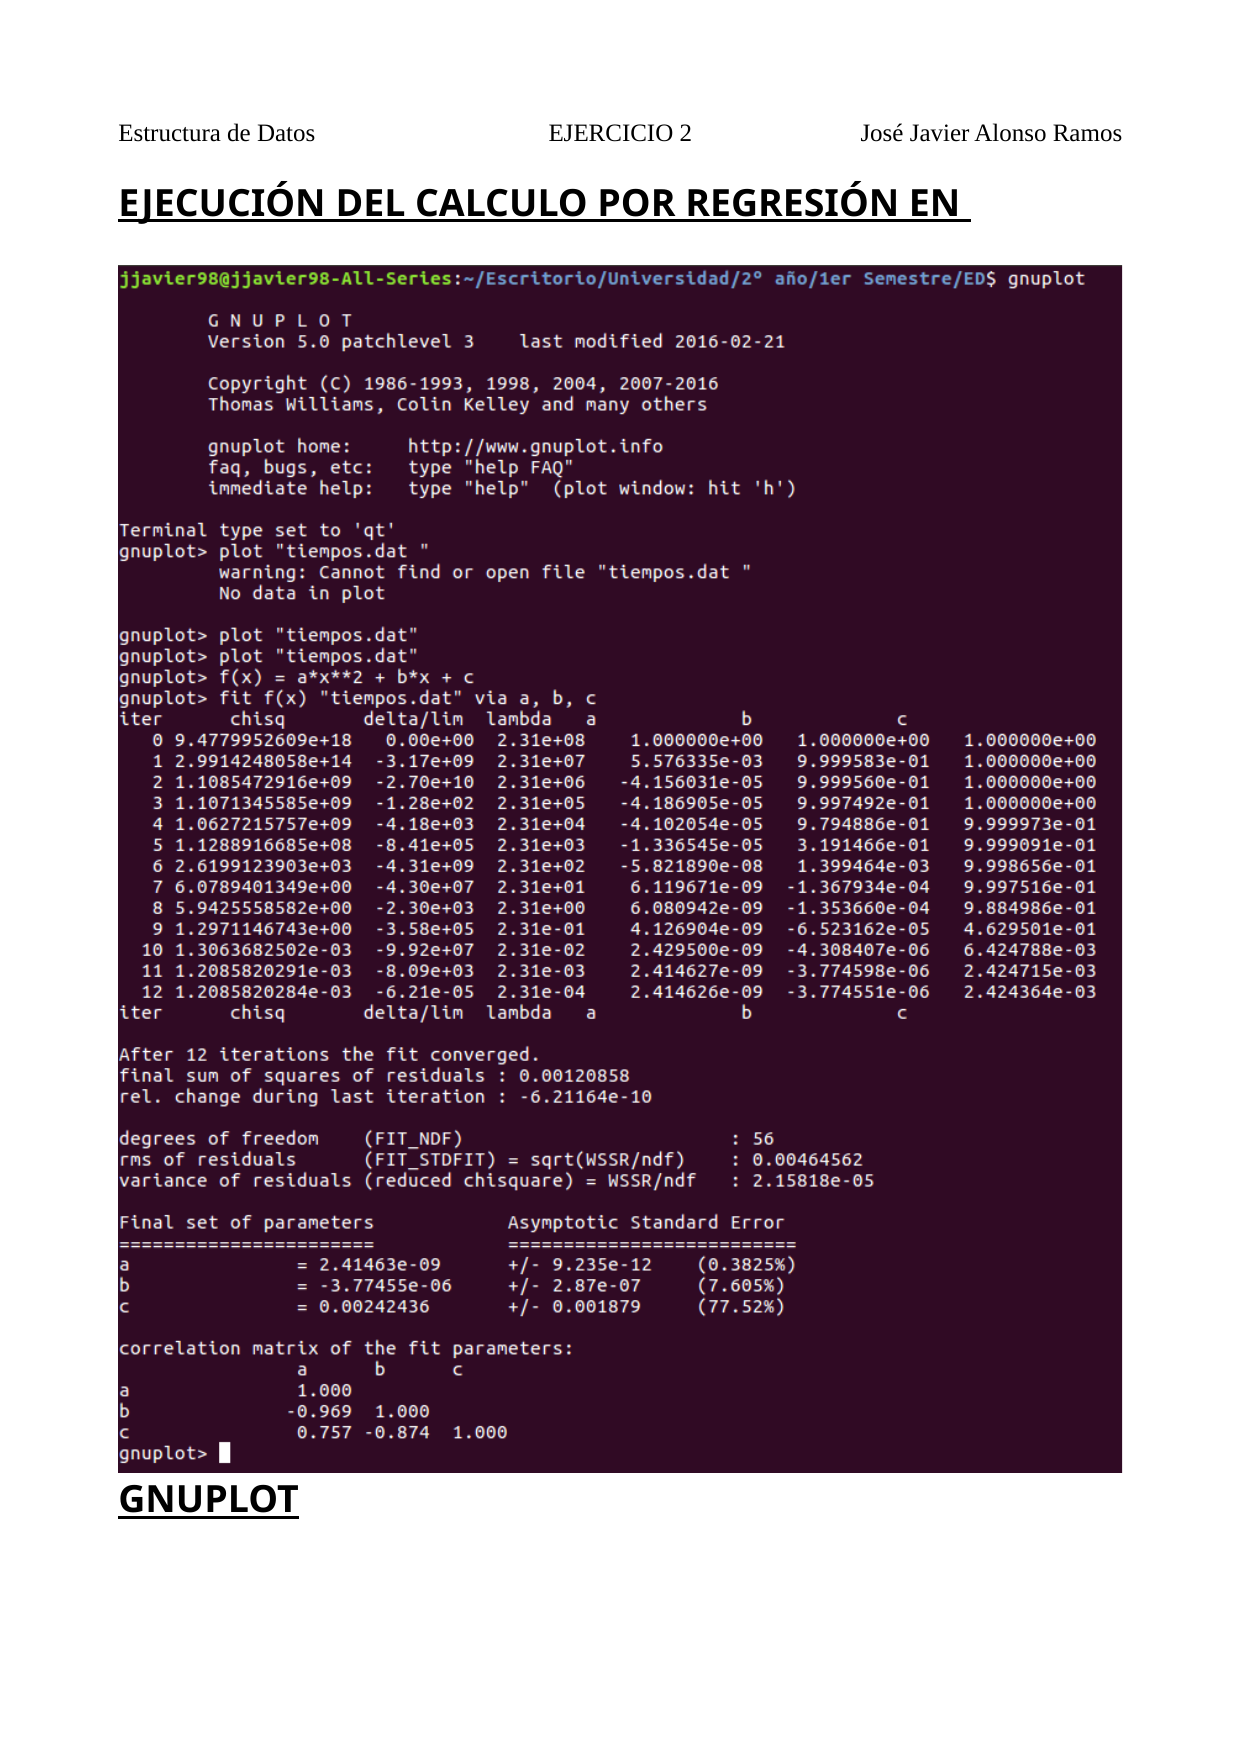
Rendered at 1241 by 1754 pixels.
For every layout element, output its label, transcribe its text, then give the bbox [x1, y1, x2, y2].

picture [118, 265, 1123, 1473]
text EJECUCIÓN DEL CALCULO POR REGRESIÓN EN [118, 176, 1122, 265]
text GNUPLOT [118, 1473, 1122, 1524]
